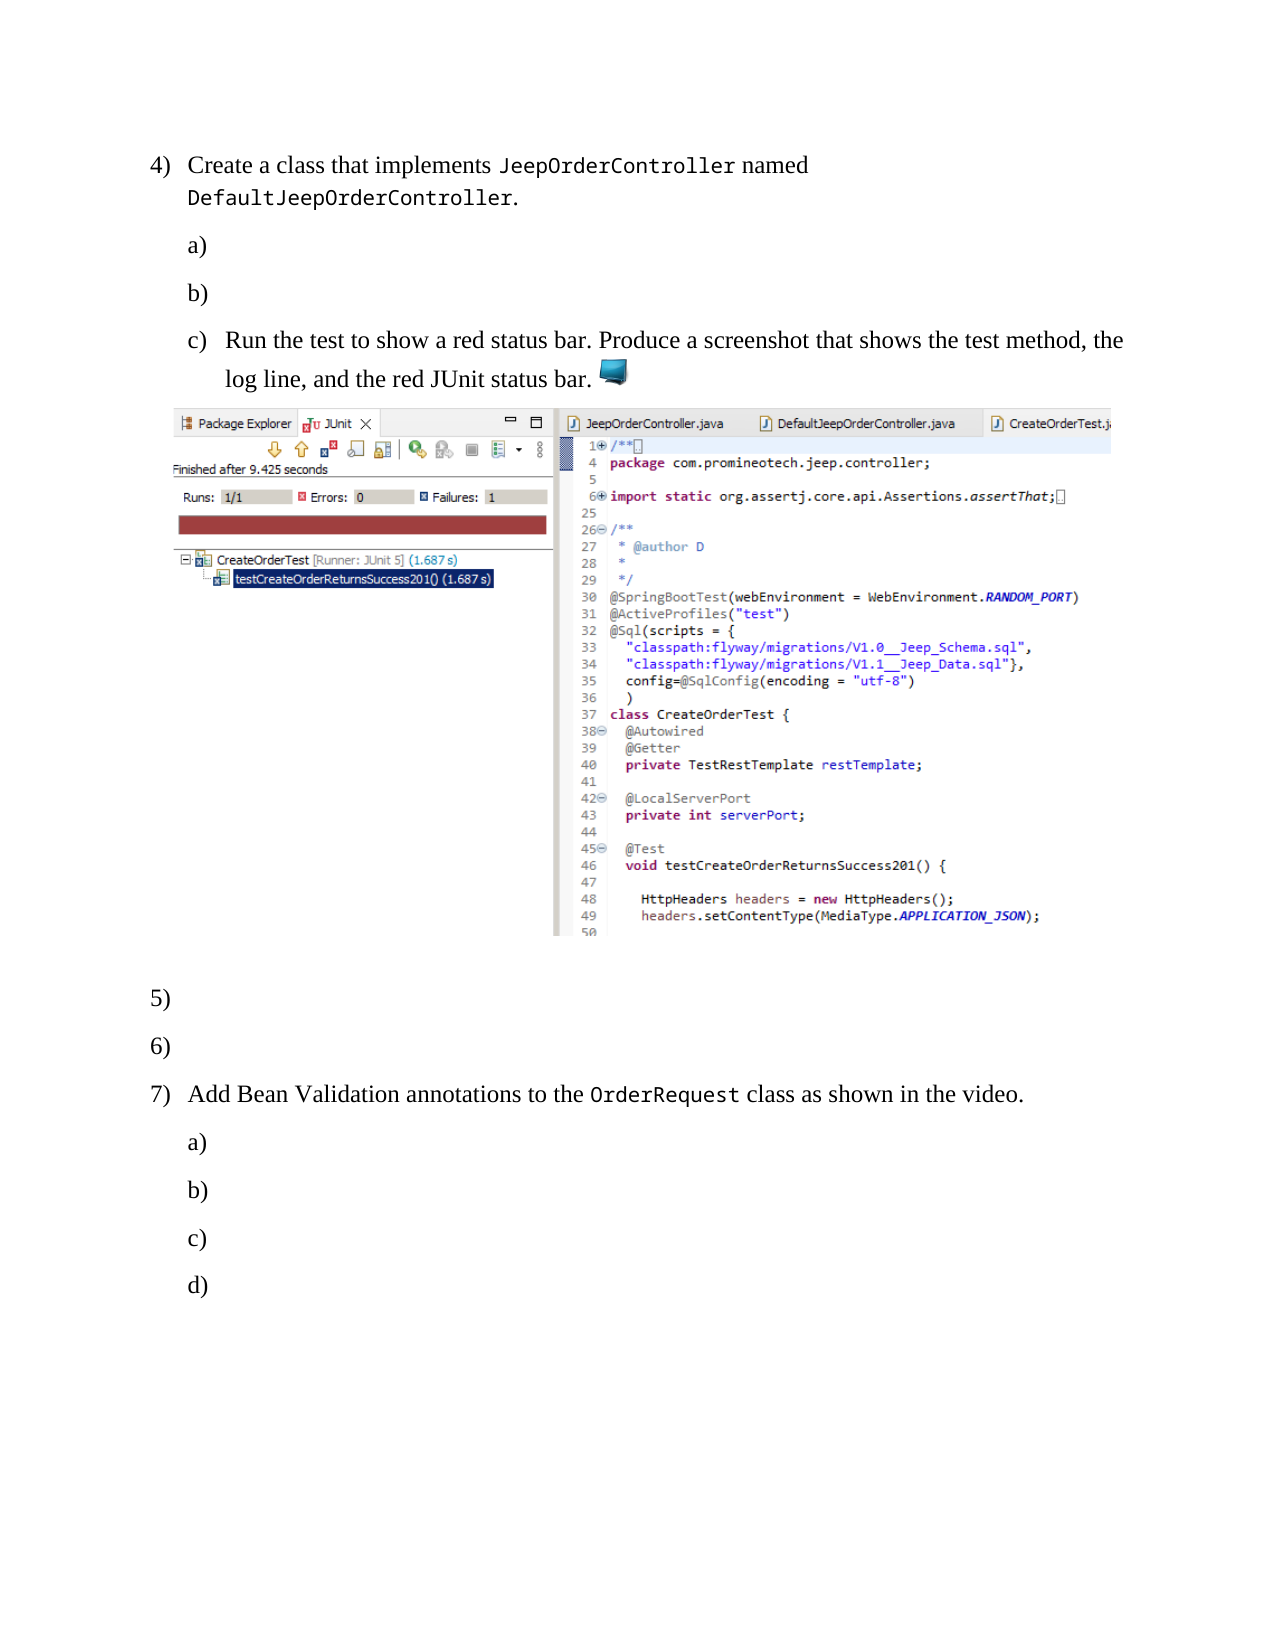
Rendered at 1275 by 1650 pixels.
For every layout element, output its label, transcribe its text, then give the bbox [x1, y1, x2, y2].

list Add Bean Validation annotations to the OrderRequest class as shown in the video. [150, 1079, 1125, 1108]
picture [173, 408, 1111, 936]
list Create a class that implements JeepOrderController named DefaultJeepOrderController. [150, 150, 1125, 211]
picture [598, 356, 630, 388]
list Run the test to show a red status bar. Produce a screenshot that shows the test method, the log line, and the red JUnit status bar. [187, 326, 1125, 964]
